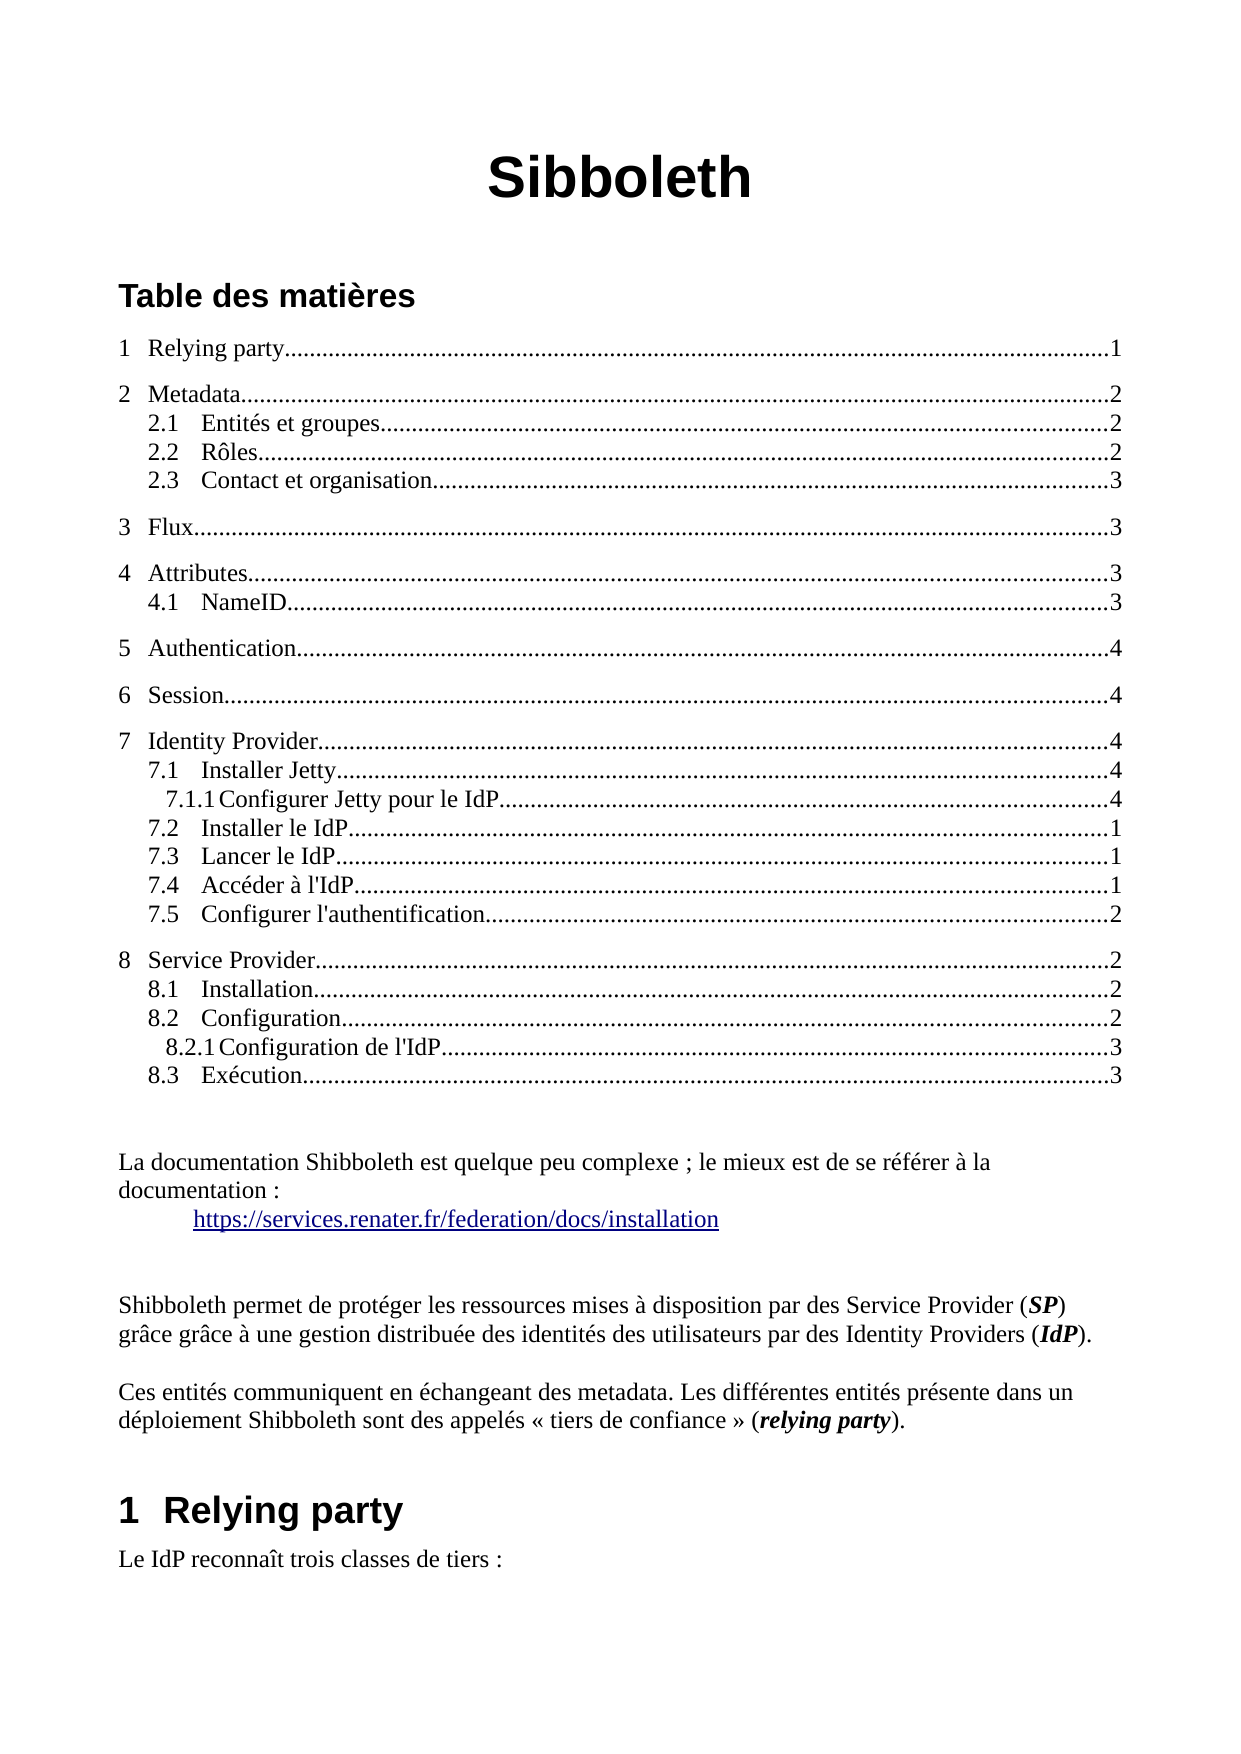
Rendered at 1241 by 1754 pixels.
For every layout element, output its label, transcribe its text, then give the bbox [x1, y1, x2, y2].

subtitle Relying party [118, 1488, 1122, 1531]
text Le IdP reconnaît trois classes de tiers : [118, 1544, 1122, 1573]
text https://services.renater.fr/federation/docs/installation [118, 1204, 1122, 1233]
subtitle Table des matières [118, 276, 1122, 315]
text 7.1 Installer Jetty 4 [148, 755, 1122, 784]
text 5 Authentication 4 [118, 633, 1122, 662]
text Ces entités communiquent en échangeant des metadata. Les différentes entités présente dans un déploiement Shibboleth sont des appelés « tiers de confiance » (relying party). [118, 1377, 1122, 1434]
text 2.3 Contact et organisation 3 [148, 465, 1122, 494]
text 8 Service Provider 2 [118, 945, 1122, 974]
text 7.5 Configurer l'authentification 2 [148, 899, 1122, 928]
text Shibboleth permet de protéger les ressources mises à disposition par des Service Provider (SP) [118, 1290, 1122, 1319]
text 3 Flux 3 [118, 512, 1122, 541]
text La documentation Shibboleth est quelque peu complexe ; le mieux est de se référer à la documentation : [118, 1147, 1122, 1204]
text 1 Relying party 1 [118, 333, 1122, 361]
text 8.3 Exécution 3 [148, 1060, 1122, 1089]
text 7.1.1 Configurer Jetty pour le IdP 4 [165, 784, 1122, 813]
text 8.2 Configuration 2 [148, 1003, 1122, 1032]
text 2 Metadata 2 [118, 379, 1122, 408]
text 4.1 NameID 3 [148, 587, 1122, 616]
text 4 Attributes 3 [118, 558, 1122, 587]
text 7.3 Lancer le IdP 1 [148, 841, 1122, 870]
text 6 Session 4 [118, 680, 1122, 709]
text 8.1 Installation 2 [148, 974, 1122, 1003]
text 2.2 Rôles 2 [148, 437, 1122, 465]
title Sibboleth [118, 143, 1122, 210]
text 7 Identity Provider 4 [118, 726, 1122, 755]
text 8.2.1 Configuration de l'IdP 3 [165, 1032, 1122, 1060]
text grâce grâce à une gestion distribuée des identités des utilisateurs par des Identity Providers (IdP). [118, 1319, 1122, 1348]
text 7.4 Accéder à l'IdP 1 [148, 870, 1122, 899]
text 7.2 Installer le IdP 1 [148, 813, 1122, 841]
text 2.1 Entités et groupes 2 [148, 408, 1122, 437]
